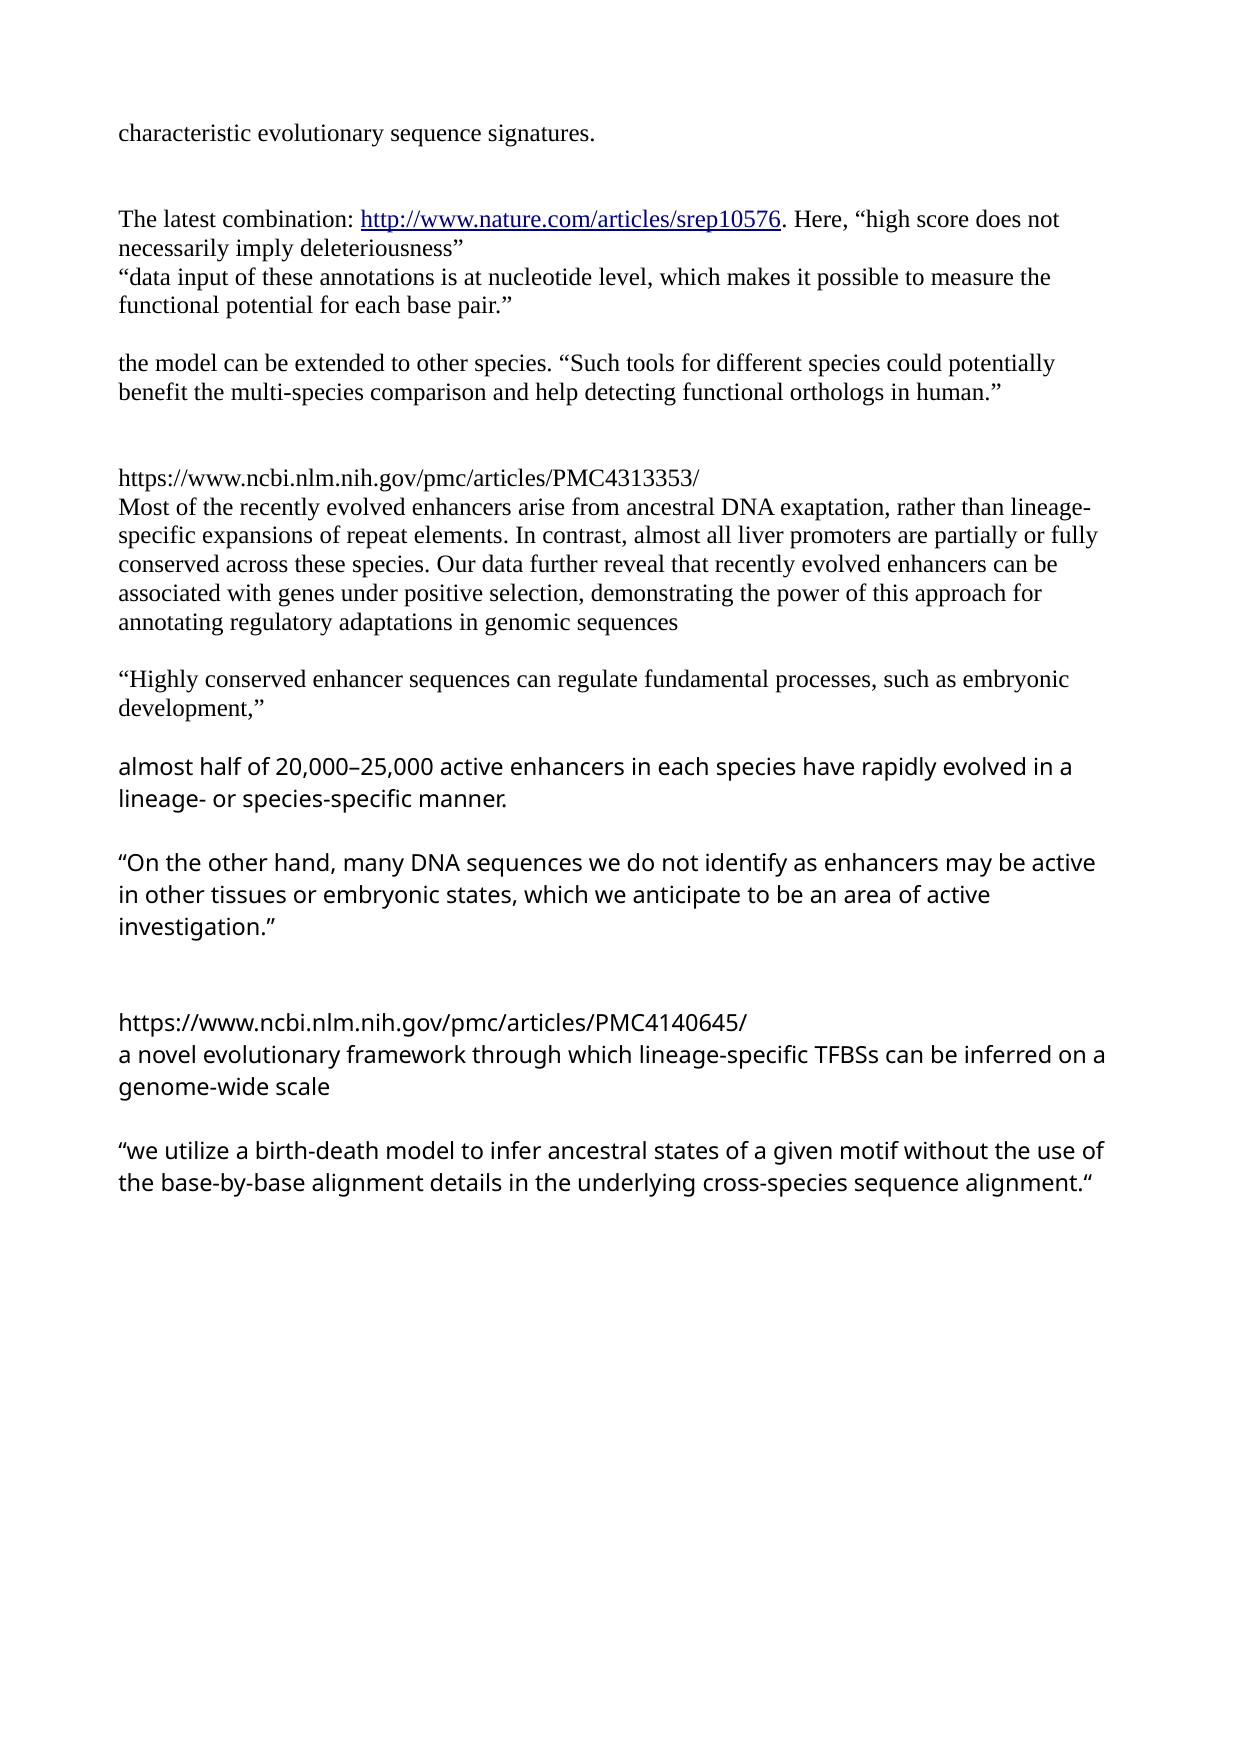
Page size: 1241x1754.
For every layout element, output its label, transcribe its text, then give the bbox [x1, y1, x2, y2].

text almost half of 20,000–25,000 active enhancers in each species have rapidly evolved in a lineage- or species-specific manner. [118, 751, 1122, 814]
text characteristic evolutionary sequence signatures. [118, 118, 1122, 147]
text the model can be extended to other species. “Such tools for different species could potentially benefit the multi-species comparison and help detecting functional orthologs in human.” [118, 348, 1122, 406]
text “On the other hand, many DNA sequences we do not identify as enhancers may be active in other tissues or embryonic states, which we anticipate to be an area of active investigation.” [118, 847, 1122, 942]
text https://www.ncbi.nlm.nih.gov/pmc/articles/PMC4140645/ [118, 1006, 1122, 1038]
text “data input of these annotations is at nucleotide level, which makes it possible to measure the functional potential for each base pair.” [118, 262, 1122, 319]
text Most of the recently evolved enhancers arise from ancestral DNA exaptation, rather than lineage-specific expansions of repeat elements. In contrast, almost all liver promoters are partially or fully conserved across these species. Our data further reveal that recently evolved enhancers can be associated with genes under positive selection, demonstrating the power of this approach for annotating regulatory adaptations in genomic sequences [118, 492, 1122, 636]
text “we utilize a birth-death model to infer ancestral states of a given motif without the use of the base-by-base alignment details in the underlying cross-species sequence alignment.“ [118, 1134, 1122, 1198]
text “Highly conserved enhancer sequences can regulate fundamental processes, such as embryonic development,” [118, 664, 1122, 722]
text https://www.ncbi.nlm.nih.gov/pmc/articles/PMC4313353/ [118, 463, 1122, 492]
text a novel evolutionary framework through which lineage-specific TFBSs can be inferred on a genome-wide scale [118, 1038, 1122, 1102]
text The latest combination: http://www.nature.com/articles/srep10576. Here, “high score does not necessarily imply deleteriousness” [118, 204, 1122, 262]
